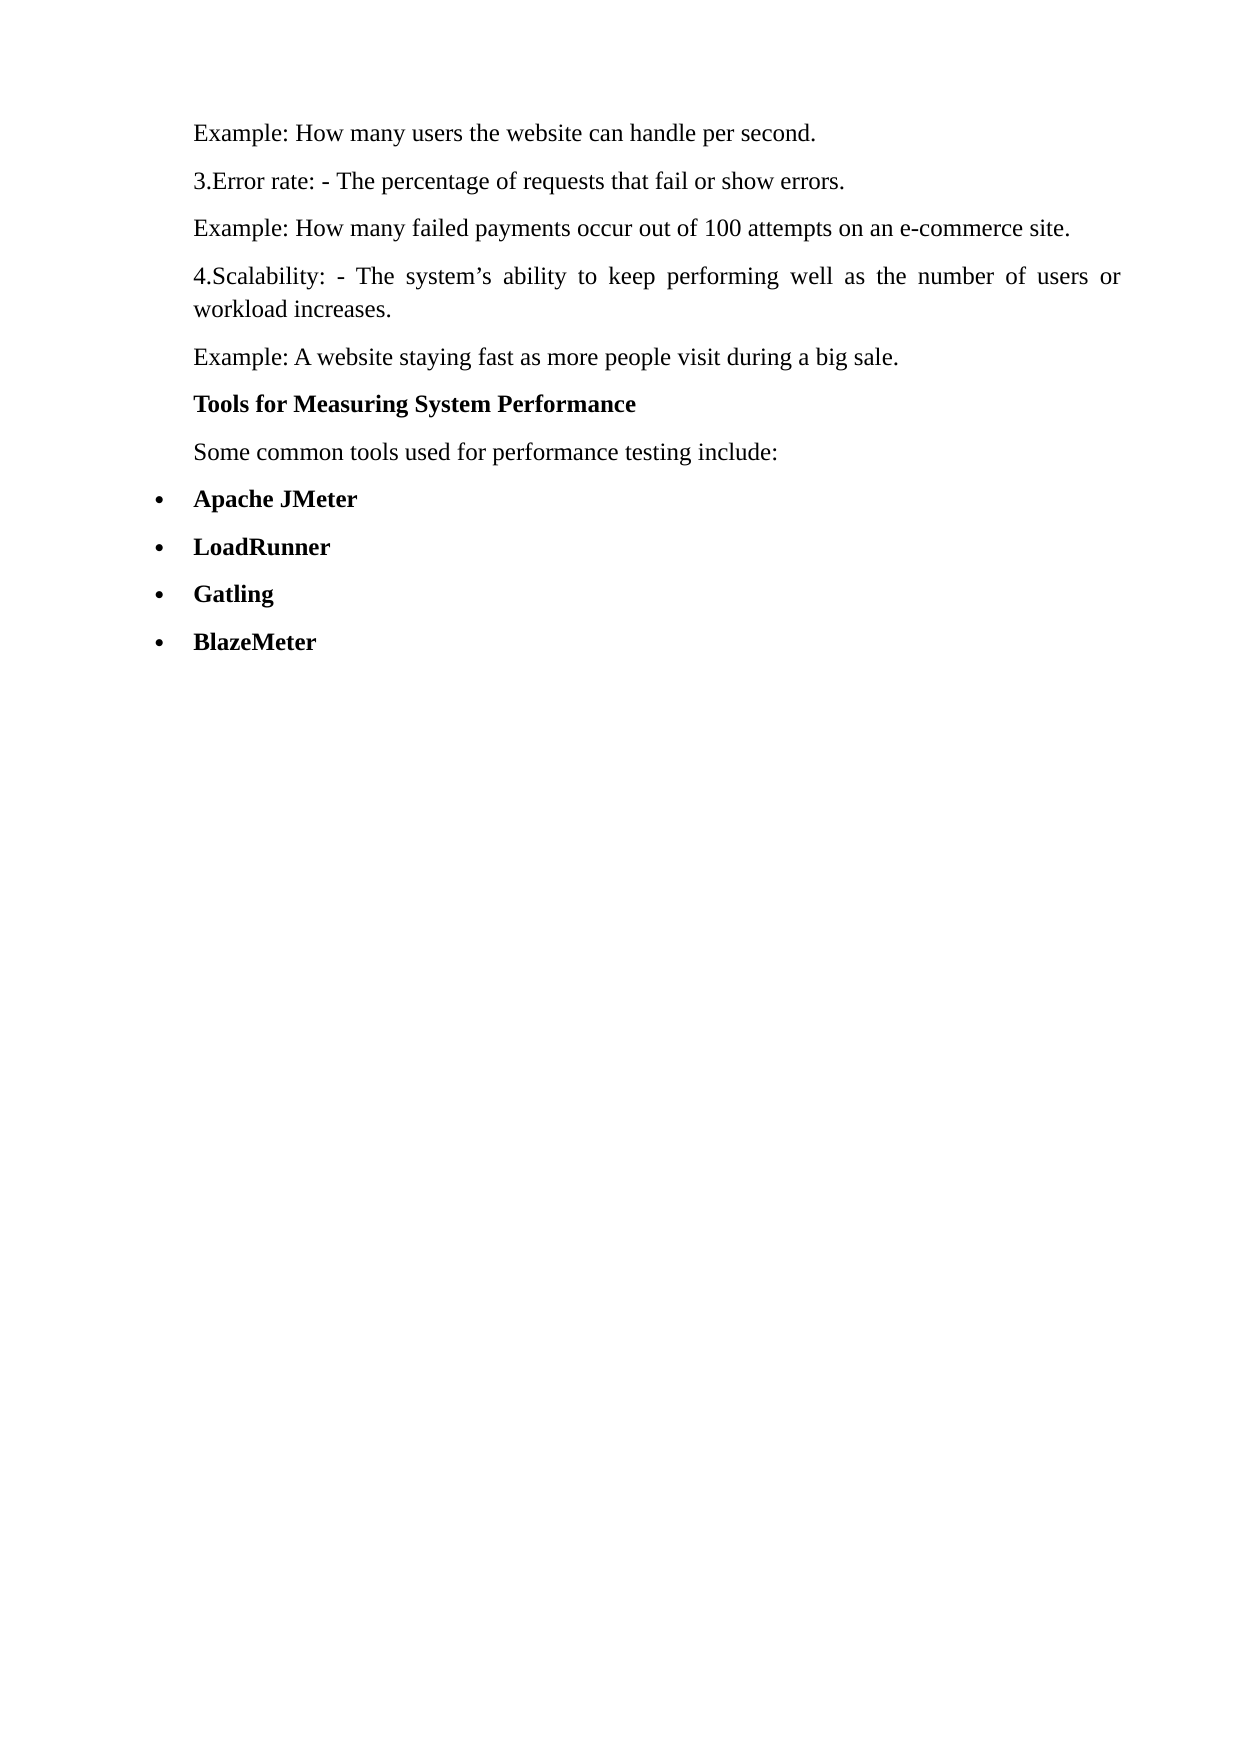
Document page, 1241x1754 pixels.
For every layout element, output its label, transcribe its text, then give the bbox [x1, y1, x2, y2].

text Example: A website staying fast as more people visit during a big sale. [193, 342, 1122, 370]
list BlazeMeter [156, 627, 1122, 656]
list Gatling [156, 579, 1122, 608]
list LoadRunner [156, 532, 1122, 561]
text Example: How many users the website can handle per second. [193, 118, 1122, 147]
text Example: How many failed payments occur out of 100 attempts on an e-commerce site. [193, 213, 1122, 242]
text Some common tools used for performance testing include: [193, 437, 1122, 466]
text 4.Scalability: - The system’s ability to keep performing well as the number of users or workload increases. [193, 261, 1122, 323]
list Apache JMeter [156, 484, 1122, 513]
text Tools for Measuring System Performance [193, 389, 1122, 418]
text 3.Error rate: - The percentage of requests that fail or show errors. [193, 166, 1122, 194]
